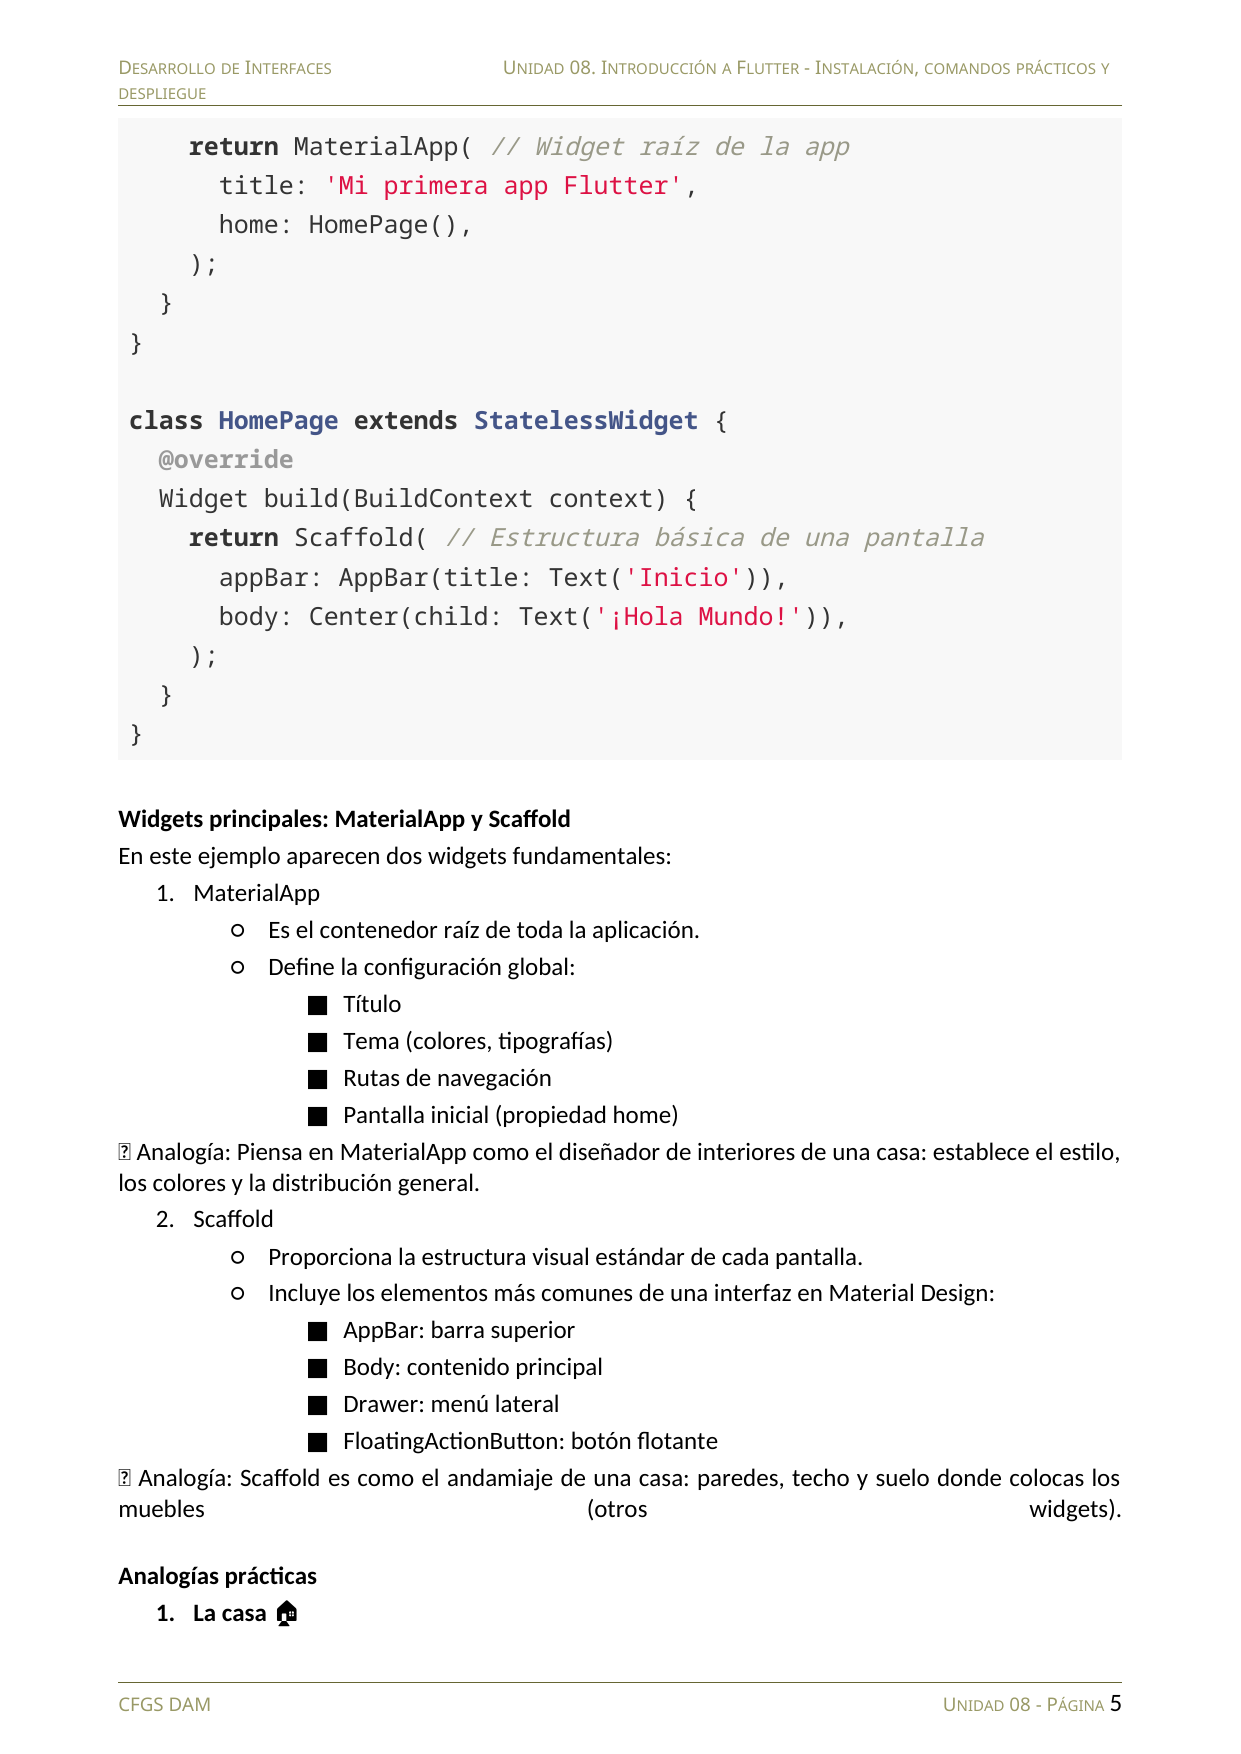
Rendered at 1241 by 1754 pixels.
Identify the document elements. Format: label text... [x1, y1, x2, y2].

text En este ejemplo aparecen dos widgets fundamentales: [118, 840, 1122, 871]
text Analogías prácticas [118, 1561, 1122, 1591]
list Incluye los elementos más comunes de una interfaz en Material Design: [231, 1278, 1122, 1308]
list MaterialApp [156, 877, 1122, 908]
list Tema (colores, tipografías) [306, 1025, 1122, 1056]
list Rutas de navegación [306, 1062, 1122, 1093]
text 📌 Analogía: Scaffold es como el andamiaje de una casa: paredes, techo y suelo donde colocas los muebles (otros widgets). [118, 1462, 1122, 1554]
text Widgets principales: MaterialApp y Scaffold [118, 803, 1122, 834]
text 📌 Analogía: Piensa en MaterialApp como el diseñador de interiores de una casa: establece el estilo, los colores y la distribución general. [118, 1136, 1122, 1197]
list Scaffold [156, 1204, 1122, 1234]
list Define la configuración global: [231, 951, 1122, 982]
list Drawer: menú lateral [306, 1388, 1122, 1419]
list Es el contenedor raíz de toda la aplicación. [231, 914, 1122, 945]
table_header return MaterialApp( // Widget raíz de la app title: 'Mi primera app Flutter', home: HomePage(), ); } } class HomePage extends StatelessWidget { @override Widget build(BuildContext context) { return Scaffold( // Estructura básica de una pantalla appBar: AppBar(title: Text('Inicio')), body: Center(child: Text('¡Hola Mundo!')), ); } } [118, 118, 1122, 760]
list Body: contenido principal [306, 1352, 1122, 1382]
list Proporciona la estructura visual estándar de cada pantalla. [231, 1241, 1122, 1271]
list Pantalla inicial (propiedad home) [306, 1099, 1122, 1130]
list AppBar: barra superior [306, 1314, 1122, 1345]
list La casa 🏠 [156, 1597, 1122, 1628]
list FloatingActionButton: botón flotante [306, 1426, 1122, 1456]
list Título [306, 988, 1122, 1019]
